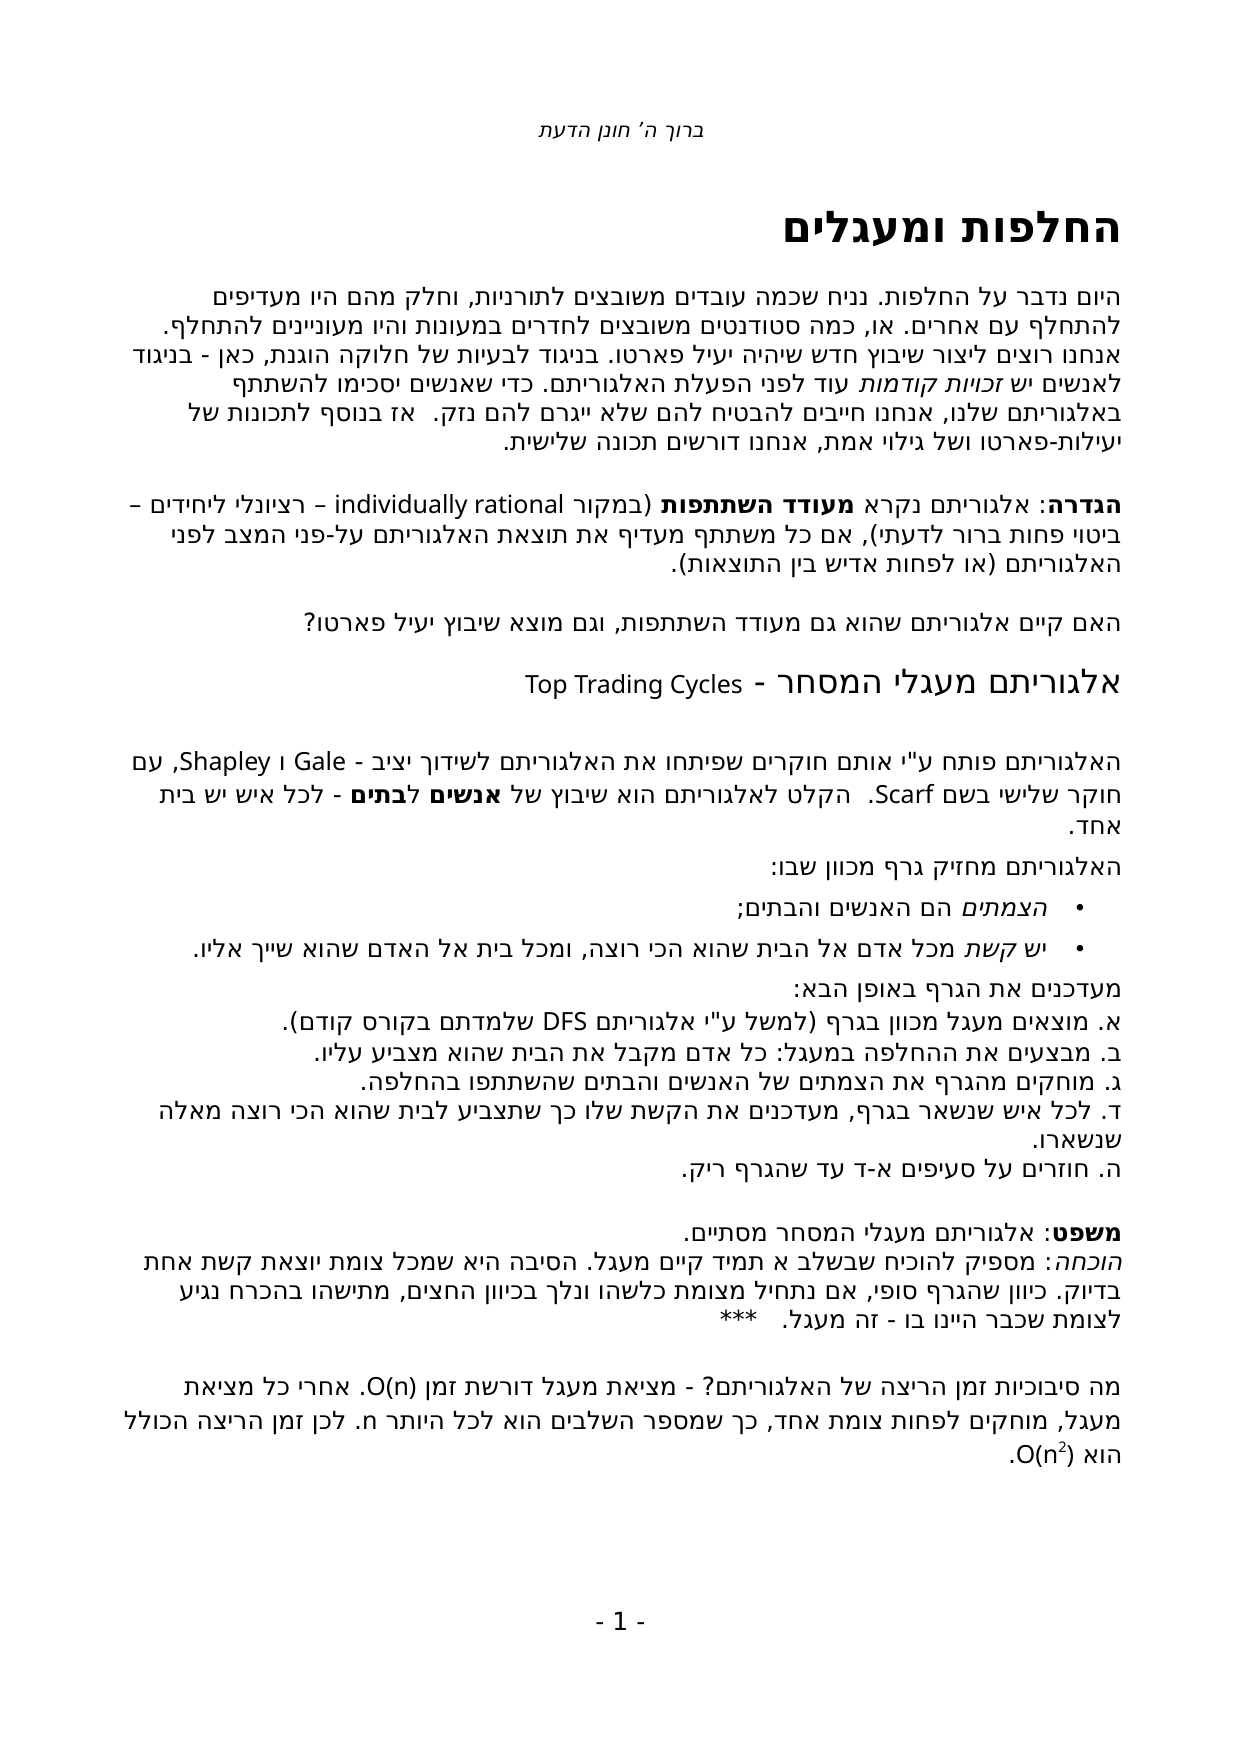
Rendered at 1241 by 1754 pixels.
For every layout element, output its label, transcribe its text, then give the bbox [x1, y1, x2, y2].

text האלגוריתם מחזיק גרף מכוון שבו: [118, 852, 1122, 881]
text מה סיבוכיות זמן הריצה של האלגוריתם? - מציאת מעגל דורשת זמן O(n). אחרי כל מציאת מעגל, מוחקים לפחות צומת אחד, כך שמספר השלבים הוא לכל היותר n. לכן זמן הריצה הכולל הוא O(n2). [118, 1368, 1122, 1471]
text א. מוצאים מעגל מכוון בגרף (למשל ע"י אלגוריתם DFS שלמדתם בקורס קודם). [118, 1004, 1122, 1038]
text האלגוריתם פותח ע"י אותם חוקרים שפיתחו את האלגוריתם לשידוך יציב - Gale ו Shapley, עם חוקר שלישי בשם Scarf. הקלט לאלגוריתם הוא שיבוץ של אנשים לבתים - לכל איש יש בית אחד. [118, 743, 1122, 840]
text ב. מבצעים את ההחלפה במעגל: כל אדם מקבל את הבית שהוא מצביע עליו. [118, 1038, 1122, 1067]
subtitle החלפות ומעגלים [118, 201, 1122, 252]
text מעדכנים את הגרף באופן הבא: [118, 974, 1122, 1004]
text הגדרה: אלגוריתם נקרא מעודד השתתפות (במקור individually rational – רציונלי ליחידים – ביטוי פחות ברור לדעתי), אם כל משתתף מעדיף את תוצאת האלגוריתם על-פני המצב לפני האלגוריתם (או לפחות אדיש בין התוצאות). [118, 486, 1122, 579]
subtitle אלגוריתם מעגלי המסחר - Top Trading Cycles [118, 662, 1122, 701]
list הצמתים הם האנשים והבתים; [118, 893, 1084, 922]
list יש קשת מכל אדם אל הבית שהוא הכי רוצה, ומכל בית אל האדם שהוא שייך אליו. [118, 934, 1084, 963]
text היום נדבר על החלפות. נניח שכמה עובדים משובצים לתורניות, וחלק מהם היו מעדיפים להתחלף עם אחרים. או, כמה סטודנטים משובצים לחדרים במעונות והיו מעוניינים להתחלף. אנחנו רוצים ליצור שיבוץ חדש שיהיה יעיל פארטו. בניגוד לבעיות של חלוקה הוגנת, כאן - בניגוד לאנשים יש זכויות קודמות עוד לפני הפעלת האלגוריתם. כדי שאנשים יסכימו להשתתף באלגוריתם שלנו, אנחנו חייבים להבטיח להם שלא ייגרם להם נזק. אז בנוסף לתכונות של יעילות-פארטו ושל גילוי אמת, אנחנו דורשים תכונה שלישית. [118, 282, 1122, 457]
text הוכחה: מספיק להוכיח שבשלב א תמיד קיים מעגל. הסיבה היא שמכל צומת יוצאת קשת אחת בדיוק. כיוון שהגרף סופי, אם נתחיל מצומת כלשהו ונלך בכיוון החצים, מתישהו בהכרח נגיע לצומת שכבר היינו בו - זה מעגל. *** [118, 1247, 1122, 1334]
text משפט: אלגוריתם מעגלי המסחר מסתיים. [118, 1218, 1122, 1247]
text האם קיים אלגוריתם שהוא גם מעודד השתתפות, וגם מוצא שיבוץ יעיל פארטו? [118, 608, 1122, 637]
text ה. חוזרים על סעיפים א-ד עד שהגרף ריק. [118, 1154, 1122, 1184]
text ג. מוחקים מהגרף את הצמתים של האנשים והבתים שהשתתפו בהחלפה. [118, 1067, 1122, 1096]
text ד. לכל איש שנשאר בגרף, מעדכנים את הקשת שלו כך שתצביע לבית שהוא הכי רוצה מאלה שנשארו. [118, 1096, 1122, 1154]
